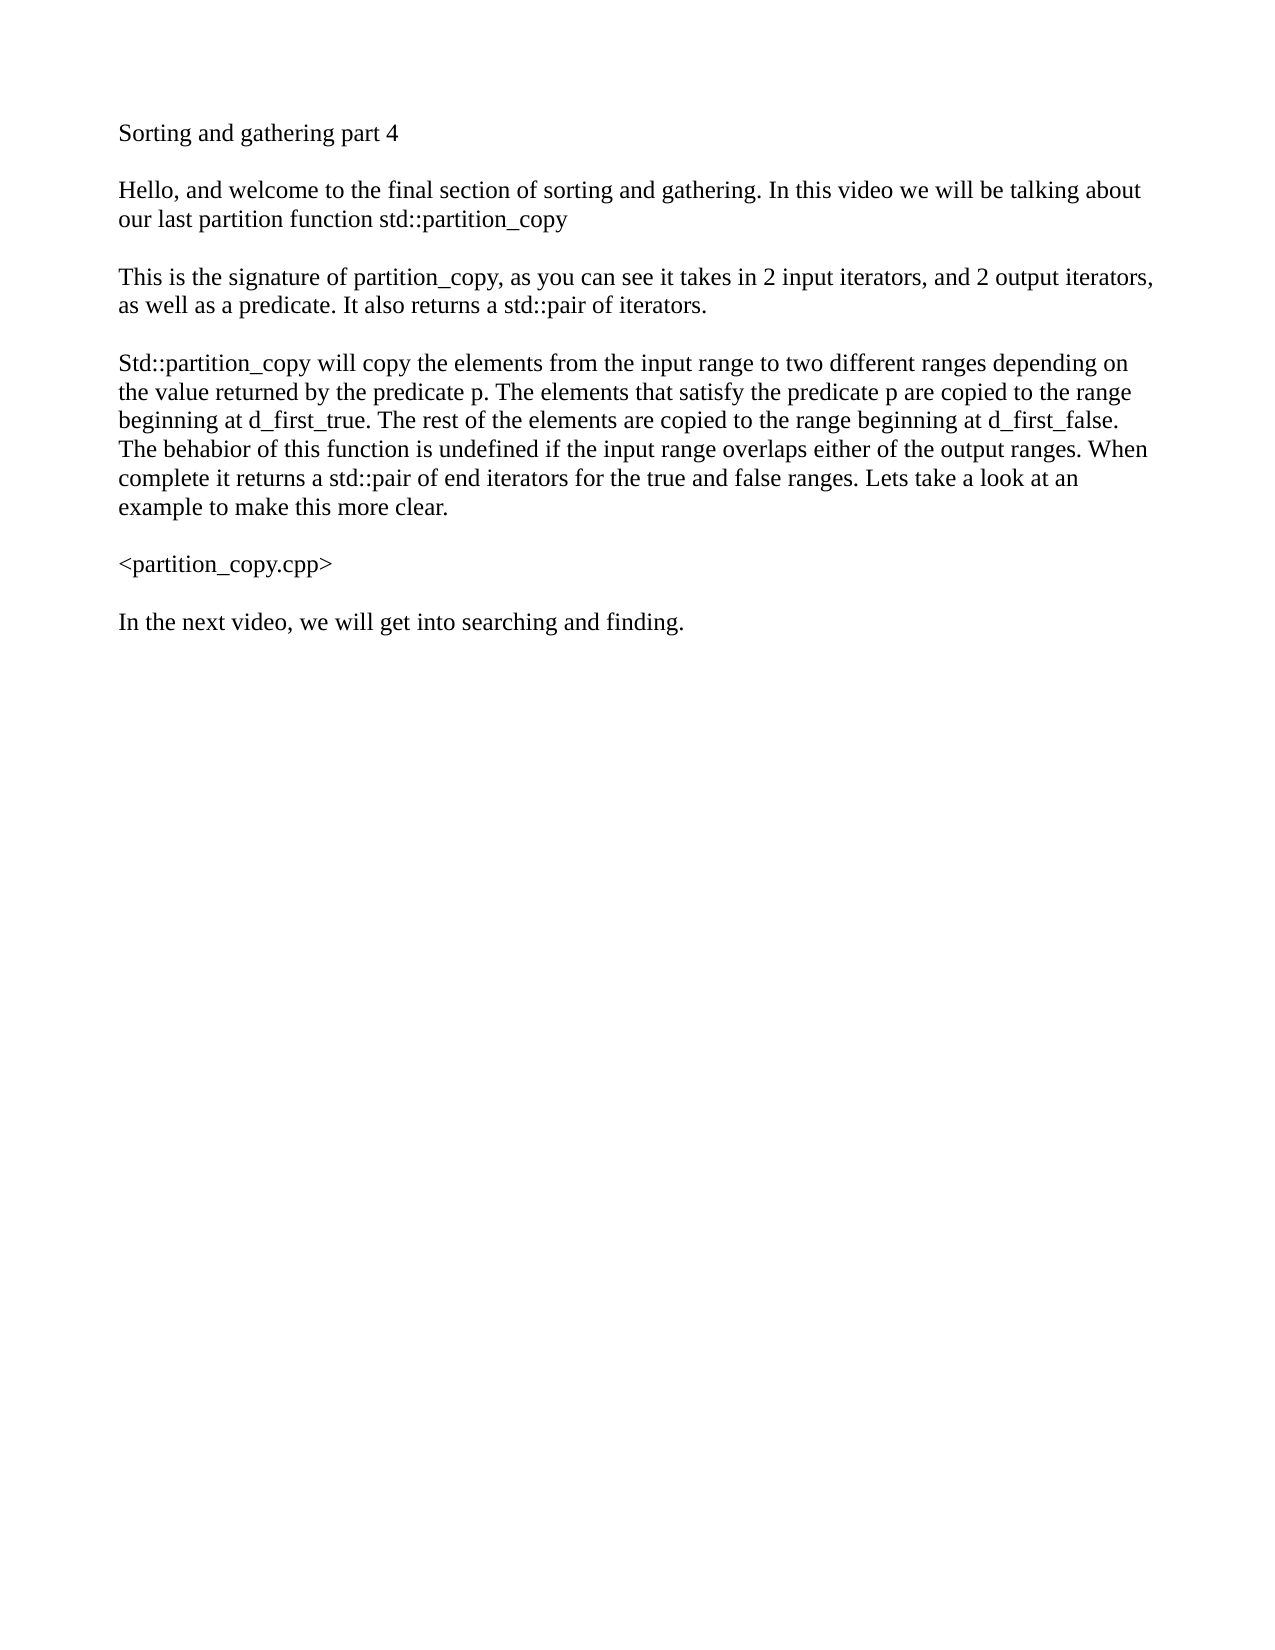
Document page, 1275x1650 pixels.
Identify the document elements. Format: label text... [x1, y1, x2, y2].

text This is the signature of partition_copy, as you can see it takes in 2 input iterators, and 2 output iterators, as well as a predicate. It also returns a std::pair of iterators. [118, 262, 1157, 319]
text <partition_copy.cpp> [118, 549, 1157, 578]
text Hello, and welcome to the final section of sorting and gathering. In this video we will be talking about our last partition function std::partition_copy [118, 176, 1157, 233]
text Sorting and gathering part 4 [118, 118, 1157, 147]
text In the next video, we will get into searching and finding. [118, 607, 1157, 636]
text Std::partition_copy will copy the elements from the input range to two different ranges depending on the value returned by the predicate p. The elements that satisfy the predicate p are copied to the range beginning at d_first_true. The rest of the elements are copied to the range beginning at d_first_false. The behabior of this function is undefined if the input range overlaps either of the output ranges. When complete it returns a std::pair of end iterators for the true and false ranges. Lets take a look at an example to make this more clear. [118, 348, 1157, 521]
